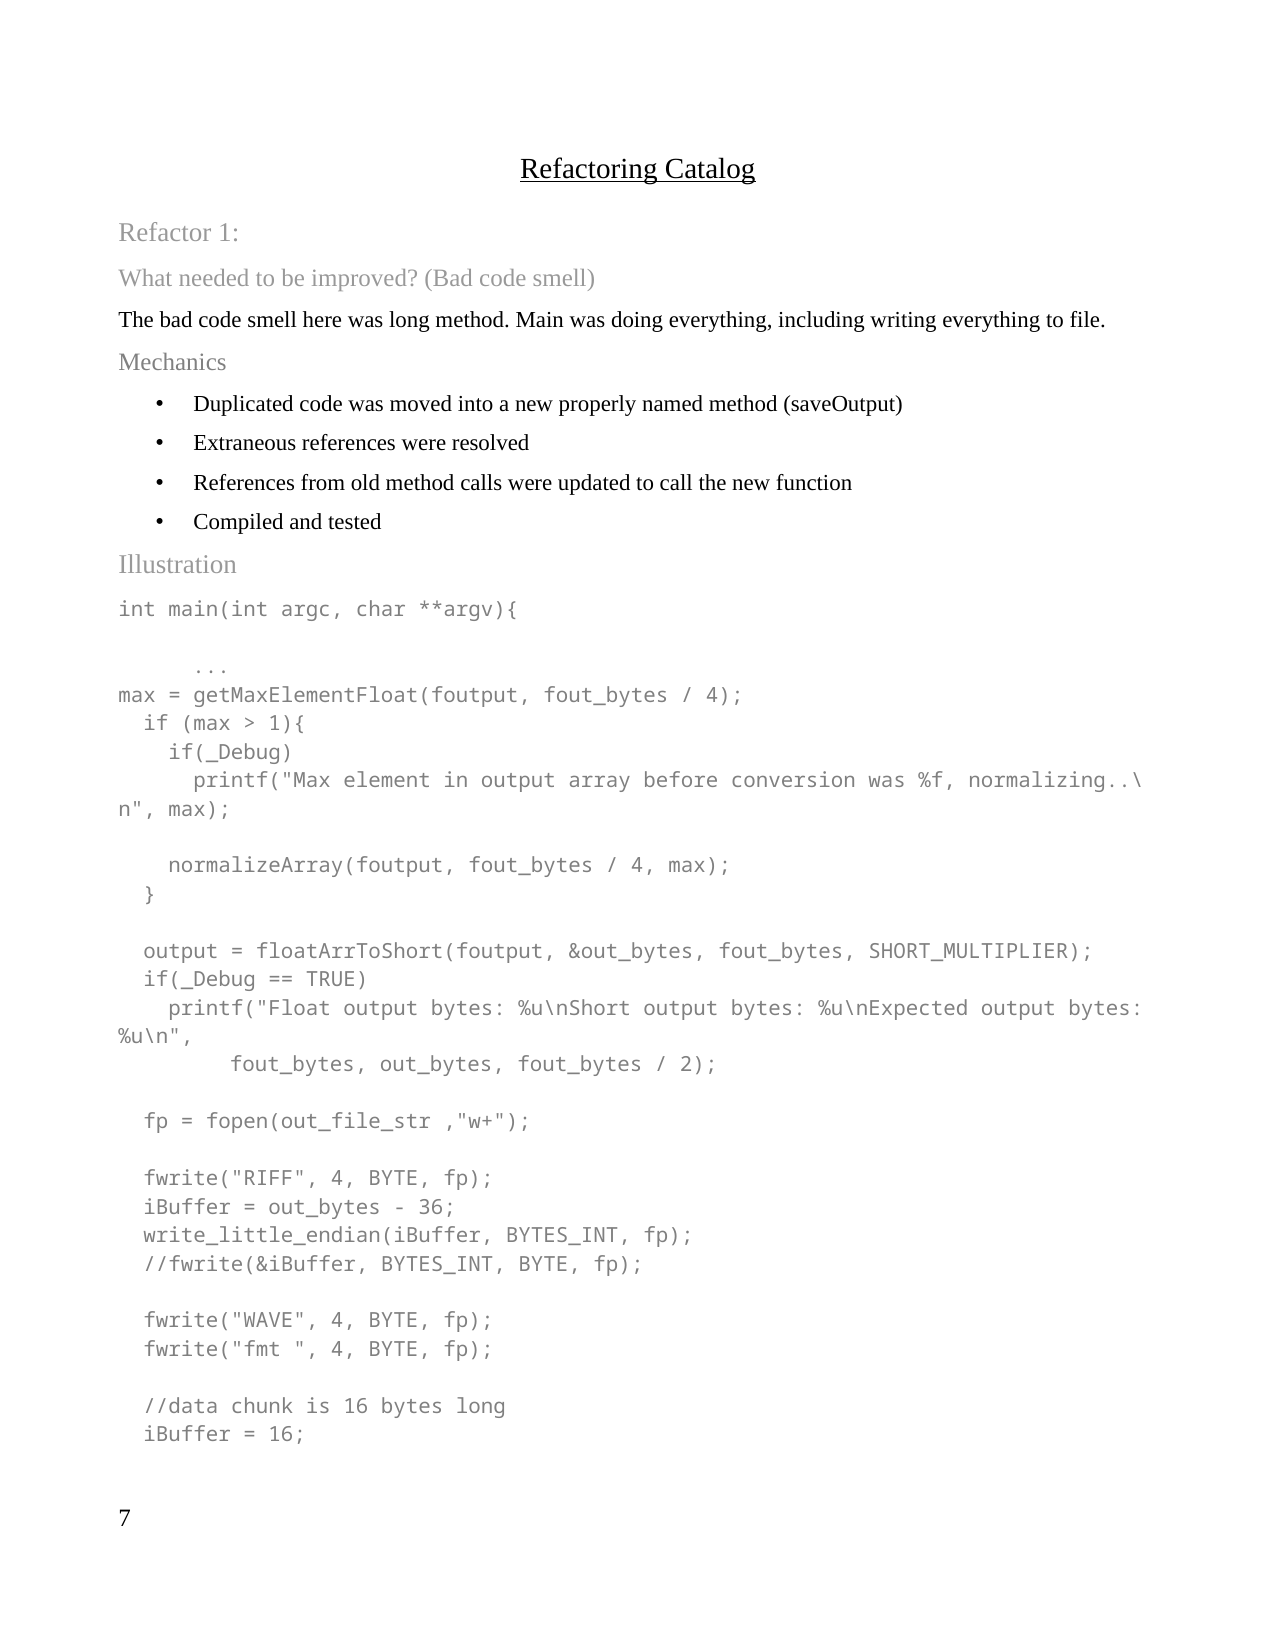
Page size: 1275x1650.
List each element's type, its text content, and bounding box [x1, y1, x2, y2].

list Extraneous references were resolved [156, 429, 1157, 456]
text printf("Float output bytes: %u\nShort output bytes: %u\nExpected output bytes: %u\n", [118, 993, 1157, 1049]
text fp = fopen(out_file_str ,"w+"); [118, 1106, 1157, 1135]
text ... [118, 651, 1157, 680]
text write_little_endian(iBuffer, BYTES_INT, fp); [118, 1220, 1157, 1249]
text printf("Max element in output array before conversion was %f, normalizing..\n", max); [118, 765, 1157, 822]
text if (max > 1){ [118, 708, 1157, 737]
text iBuffer = out_bytes - 36; [118, 1192, 1157, 1220]
text The bad code smell here was long method. Main was doing everything, including writing everything to file. Mechanics [118, 306, 1157, 376]
list Compiled and tested [156, 508, 1157, 535]
text fwrite("WAVE", 4, BYTE, fp); [118, 1306, 1157, 1334]
list Duplicated code was moved into a new properly named method (saveOutput) [156, 390, 1157, 416]
text fout_bytes, out_bytes, fout_bytes / 2); [118, 1049, 1157, 1078]
text iBuffer = 16; [118, 1419, 1157, 1448]
text fwrite("RIFF", 4, BYTE, fp); [118, 1163, 1157, 1192]
text output = floatArrToShort(foutput, &out_bytes, fout_bytes, SHORT_MULTIPLIER); [118, 936, 1157, 964]
text if(_Debug == TRUE) [118, 964, 1157, 993]
list References from old method calls were updated to call the new function [156, 469, 1157, 495]
text Illustration [118, 548, 1157, 579]
text What needed to be improved? (Bad code smell) [118, 263, 1157, 292]
text int main(int argc, char **argv){ [118, 594, 1157, 623]
text normalizeArray(foutput, fout_bytes / 4, max); [118, 851, 1157, 879]
text Refactoring Catalog [118, 152, 1157, 185]
text } [118, 879, 1157, 907]
text //data chunk is 16 bytes long [118, 1391, 1157, 1419]
text max = getMaxElementFloat(foutput, fout_bytes / 4); [118, 680, 1157, 708]
text Refactor 1: [118, 216, 1157, 247]
text //fwrite(&iBuffer, BYTES_INT, BYTE, fp); [118, 1249, 1157, 1277]
text if(_Debug) [118, 737, 1157, 765]
text fwrite("fmt ", 4, BYTE, fp); [118, 1334, 1157, 1362]
